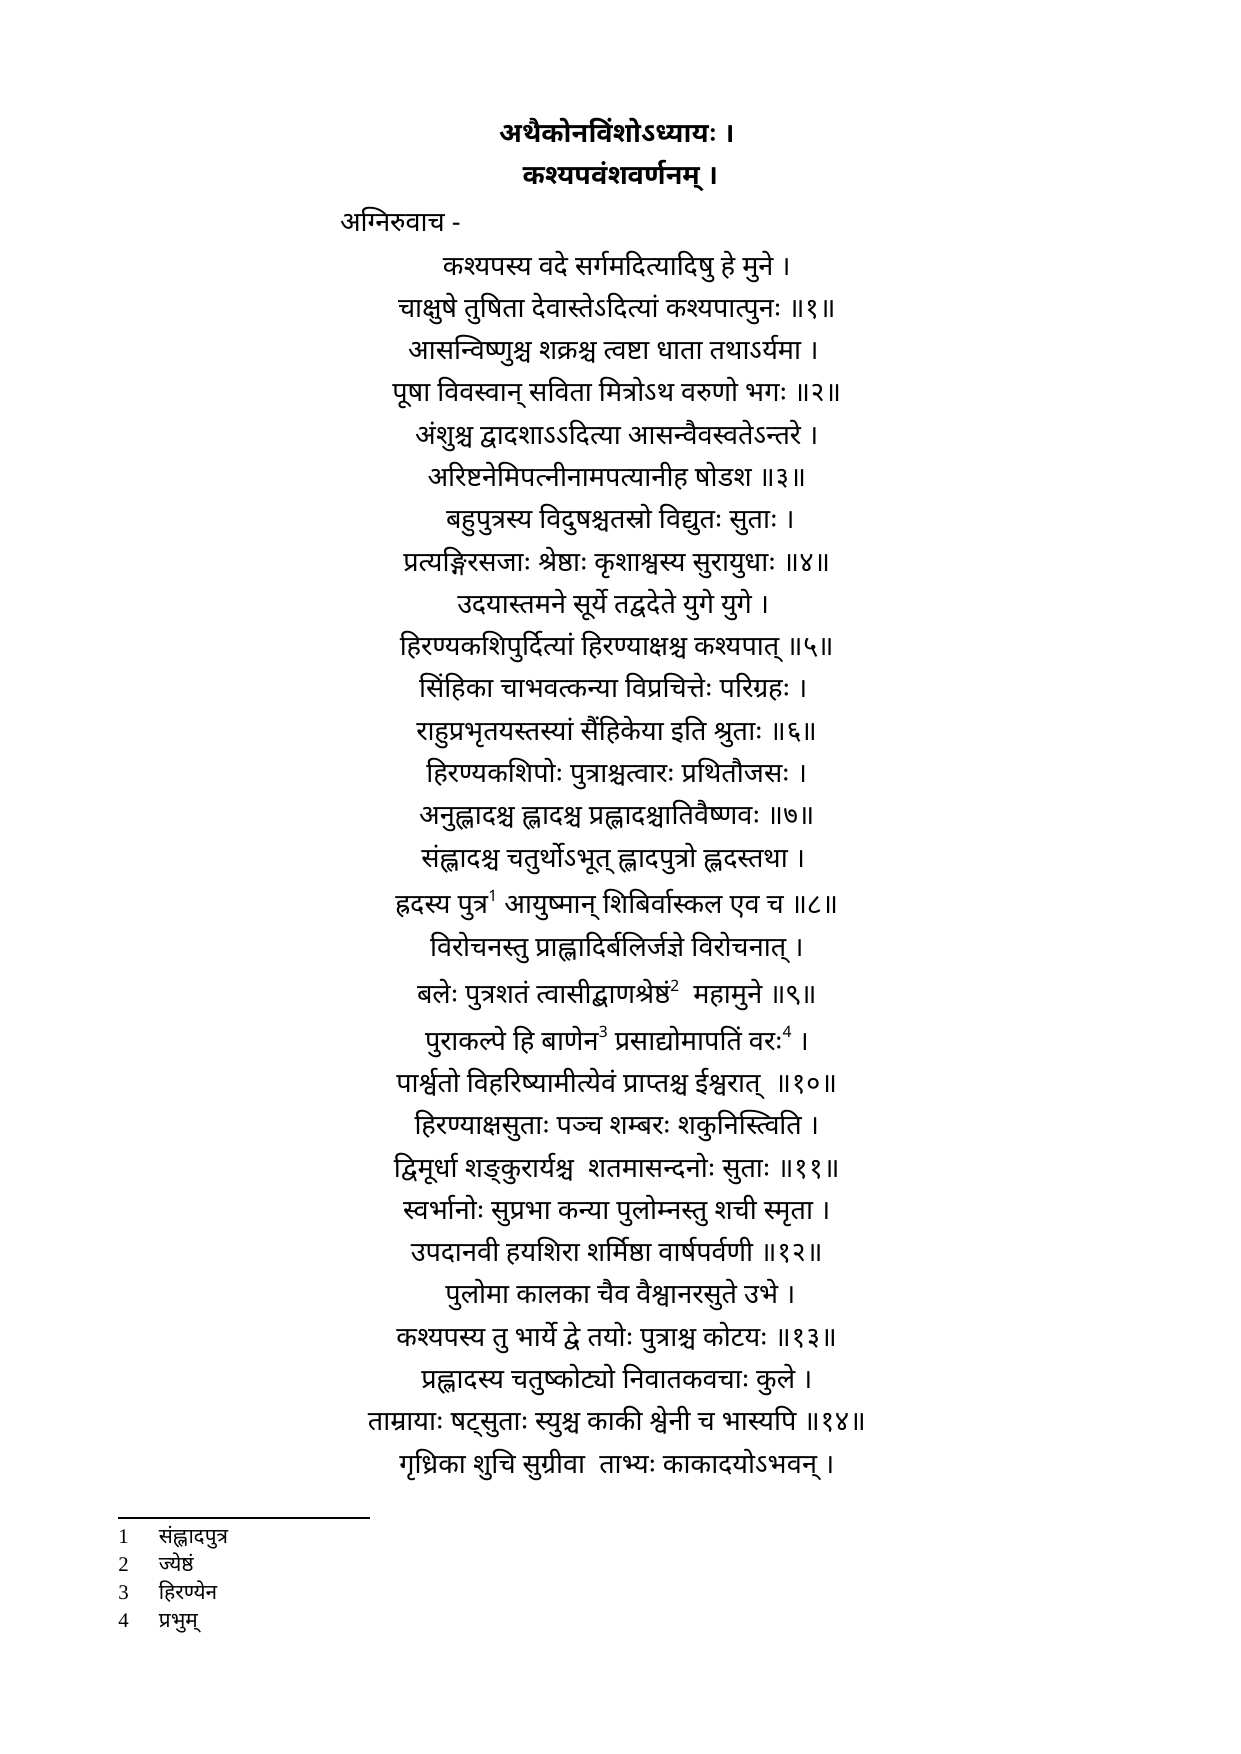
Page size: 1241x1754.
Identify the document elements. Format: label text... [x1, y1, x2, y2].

text कश्यपस्य वदे सर्गमदित्यादिषु हे मुने । चाक्षुषे तुषिता देवास्तेऽदित्यां कश्यपात्पुनः ॥१॥ आसन्विष्णुश्च शक्रश्च त्वष्टा धाता तथाऽर्यमा । पूषा विवस्वान् सविता मित्रोऽथ वरुणो भगः ॥२॥ अंशुश्च द्वादशाऽऽदित्या आसन्वैवस्वतेऽन्तरे । अरिष्टनेमिपत्नीनामपत्यानीह षोडश ॥३॥ बहुपुत्रस्य विदुषश्चतस्रो विद्युतः सुताः । प्रत्यङ्गिरसजाः श्रेष्ठाः कृशाश्वस्य सुरायुधाः ॥४॥ उदयास्तमने सूर्ये तद्वदेते युगे युगे । हिरण्यकशिपुर्दित्यां हिरण्याक्षश्च कश्यपात् ॥५॥ [118, 251, 1122, 667]
text ज्येष्ठं [118, 1552, 1122, 1580]
text अथैकोनविंशोऽध्यायः । [118, 118, 1122, 153]
text सिंहिका चाभवत्कन्या विप्रचित्तेः परिग्रहः । राहुप्रभृतयस्तस्यां सैंहिकेया इति श्रुताः ॥६॥ हिरण्यकशिपोः पुत्राश्चत्वारः प्रथितौजसः । अनुह्लादश्च ह्लादश्च प्रह्लादश्चातिवैष्णवः ॥७॥ संह्लादश्च चतुर्थोऽभूत् ह्लादपुत्रो ह्लदस्तथा । ह्रदस्य पुत्र आयुष्मान् शिबिर्वास्कल एव च ॥८॥ विरोचनस्तु प्राह्लादिर्बलिर्जज्ञे विरोचनात् । बलेः पुत्रशतं त्वासीद्बाणश्रेष्ठं महामुने ॥९॥ पुराकल्पे हि बाणेन प्रसाद्योमापतिं वरः । पार्श्वतो विहरिष्यामीत्येवं प्राप्तश्च ईश्वरात् ॥१०॥ हिरण्याक्षसुताः पञ्च शम्बरः शकुनिस्त्विति । द्विमूर्धा शङ्कुरार्यश्च शतमासन्दनोः सुताः ॥११॥ स्वर्भानोः सुप्रभा कन्या पुलोम्नस्तु शची स्मृता । उपदानवी हयशिरा शर्मिष्ठा वार्षपर्वणी ॥१२॥ पुलोमा कालका चैव वैश्वानरसुते उभे । कश्यपस्य तु भार्ये द्वे तयोः पुत्राश्च कोटयः ॥१३॥ प्रह्लादस्य चतुष्कोट्यो निवातकवचाः कुले । ताम्रायाः षट्‌सुताः स्युश्च काकी श्वेनी च भास्यपि ॥१४॥ गृध्रिका शुचि सुग्रीवा ताभ्यः काकादयोऽभवन् । [118, 673, 1122, 1484]
text कश्यपवंशवर्णनम् । [118, 160, 1122, 196]
text संह्लादपुत्र [118, 1524, 1122, 1552]
text हिरण्येन [118, 1580, 1122, 1608]
text प्रभुम् [118, 1608, 1122, 1636]
text अग्निरुवाच - [118, 203, 1122, 243]
